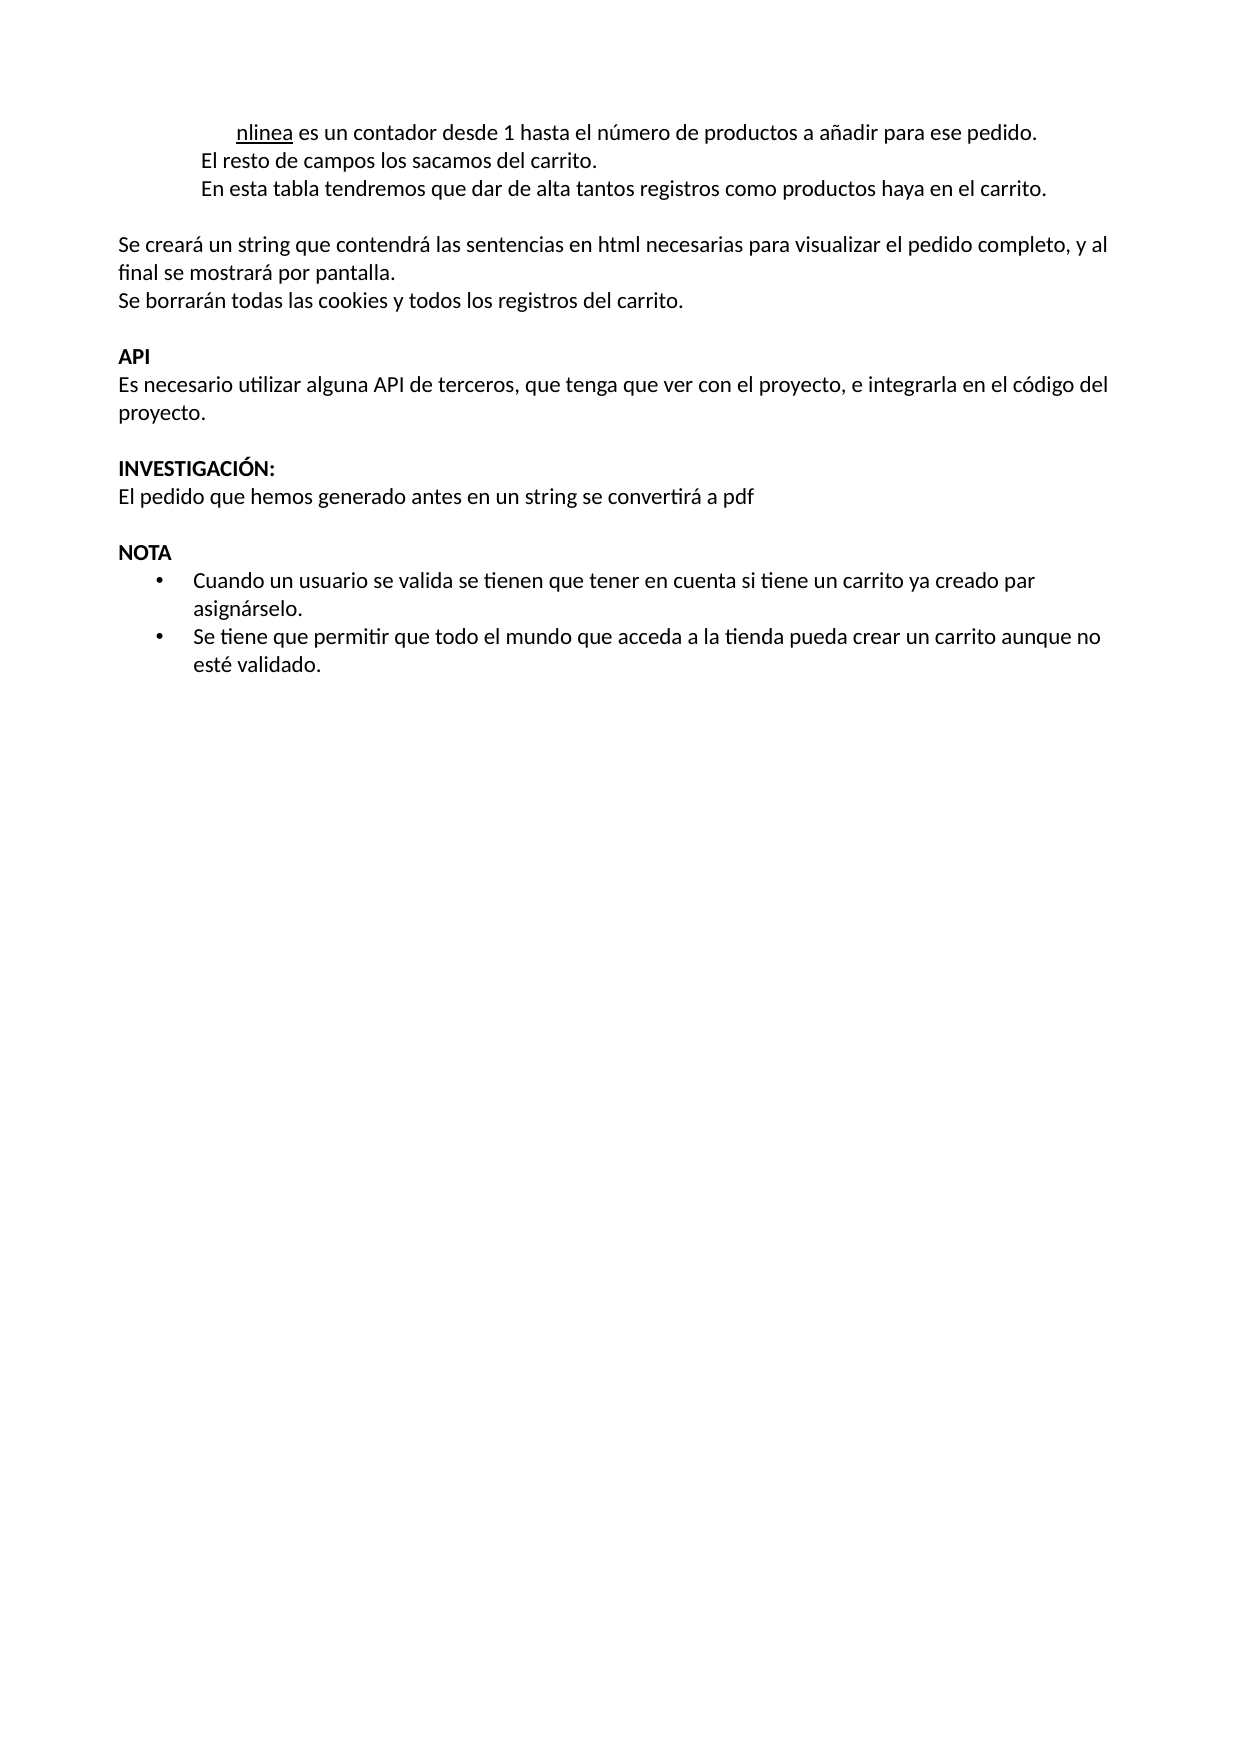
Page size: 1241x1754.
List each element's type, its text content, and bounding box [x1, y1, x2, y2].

list Cuando un usuario se valida se tienen que tener en cuenta si tiene un carrito ya creado par asignárselo. [156, 566, 1122, 622]
text NOTA [118, 538, 1122, 566]
text Es necesario utilizar alguna API de terceros, que tenga que ver con el proyecto, e integrarla en el código del proyecto. [118, 370, 1122, 426]
text El pedido que hemos generado antes en un string se convertirá a pdf [118, 482, 1122, 510]
text Se borrarán todas las cookies y todos los registros del carrito. [118, 286, 1122, 314]
text El resto de campos los sacamos del carrito. [201, 146, 1122, 174]
text Se creará un string que contendrá las sentencias en html necesarias para visualizar el pedido completo, y al final se mostrará por pantalla. [118, 230, 1122, 286]
list Se tiene que permitir que todo el mundo que acceda a la tienda pueda crear un carrito aunque no esté validado. [156, 622, 1122, 678]
text INVESTIGACIÓN: [118, 454, 1122, 482]
text En esta tabla tendremos que dar de alta tantos registros como productos haya en el carrito. [201, 174, 1122, 202]
text nlinea es un contador desde 1 hasta el número de productos a añadir para ese pedido. [236, 118, 1122, 146]
text API [118, 342, 1122, 370]
